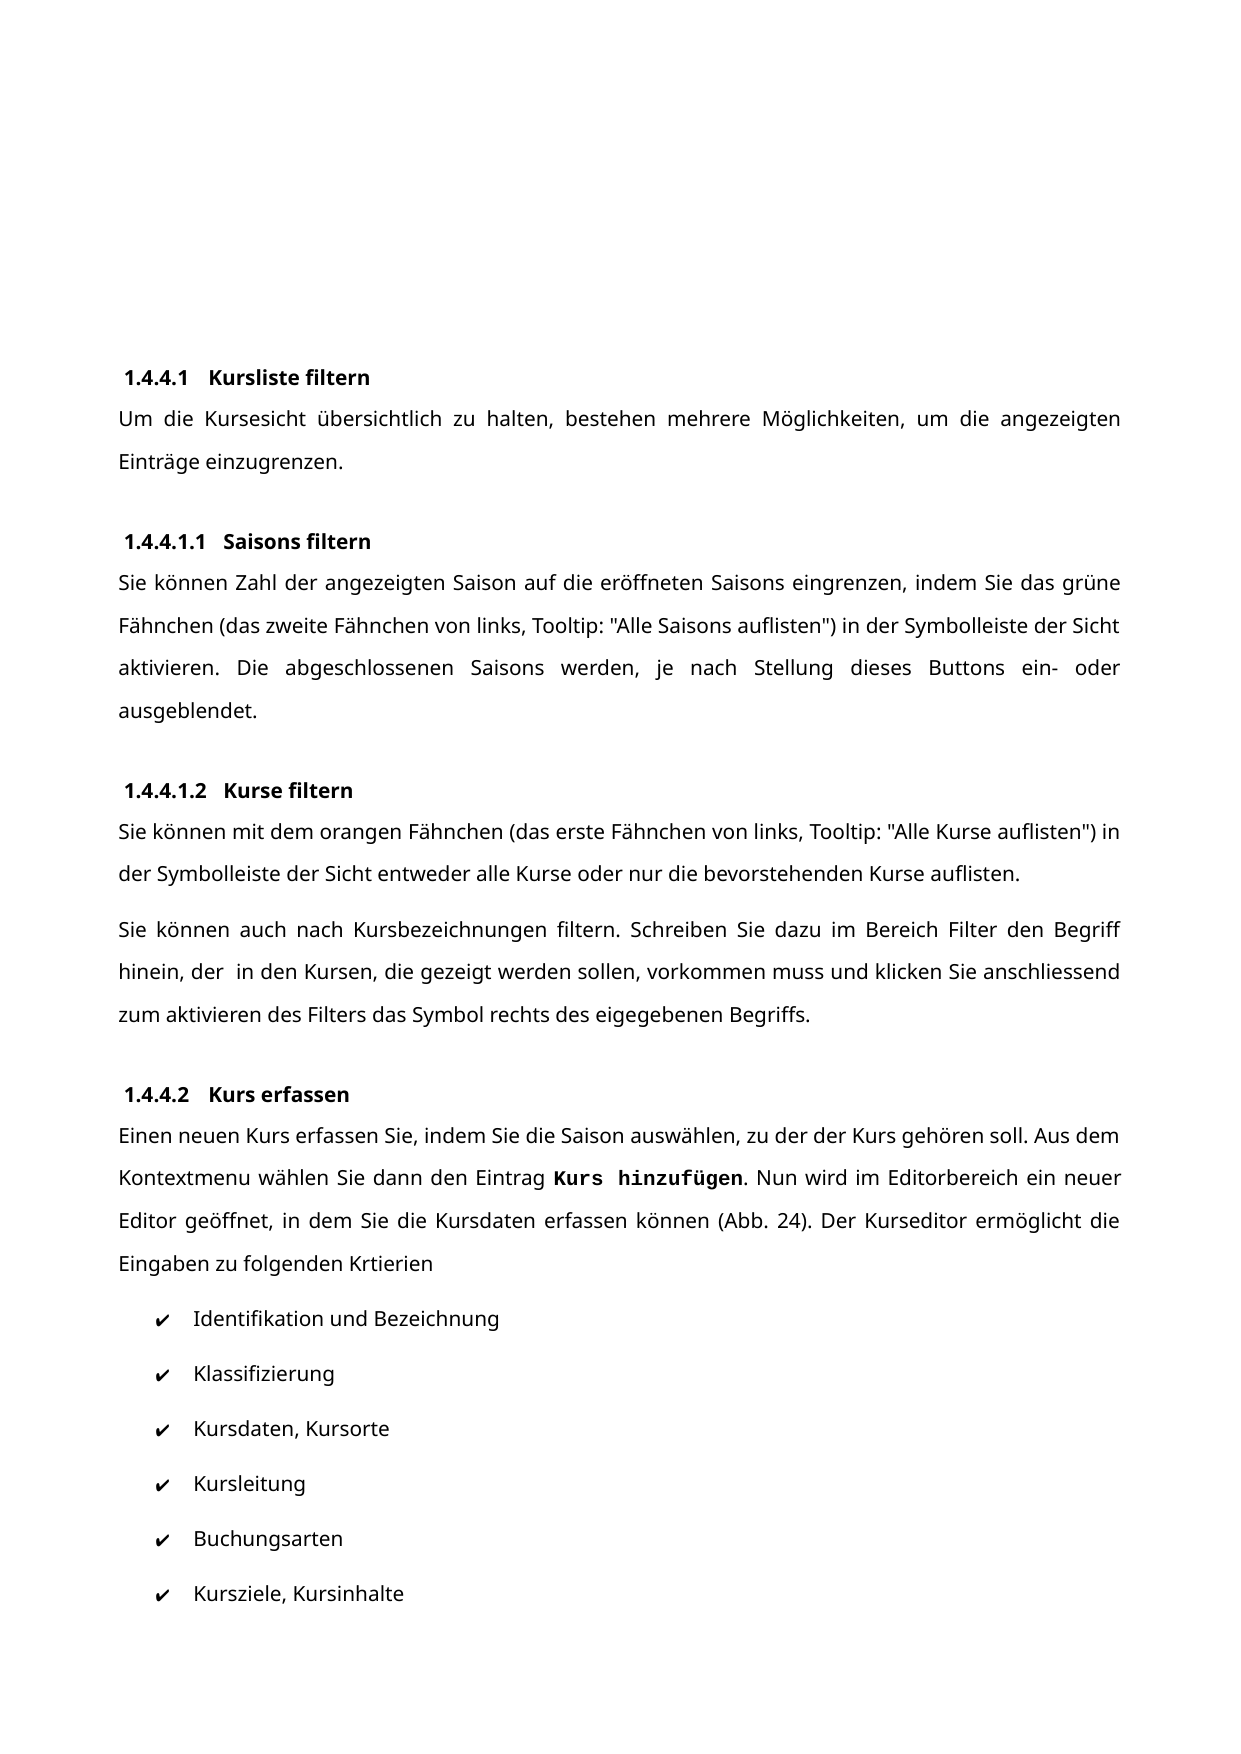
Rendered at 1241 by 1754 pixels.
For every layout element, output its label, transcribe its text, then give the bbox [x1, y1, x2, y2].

list Kursziele, Kursinhalte [156, 1579, 1122, 1608]
list Kursdaten, Kursorte [156, 1414, 1122, 1443]
list Kursleitung [156, 1469, 1122, 1498]
list Identifikation und Bezeichnung [156, 1304, 1122, 1332]
list Buchungsarten [156, 1524, 1122, 1553]
text Sie können auch nach Kursbezeichnungen filtern. Schreiben Sie dazu im Bereich Filter den Begriff hinein, der in den Kursen, die gezeigt werden sollen, vorkommen muss und klicken Sie anschliessend zum aktivieren des Filters das Symbol rechts des eigegebenen Begriffs. [118, 915, 1122, 1028]
text Sie können Zahl der angezeigten Saison auf die eröffneten Saisons eingrenzen, indem Sie das grüne Fähnchen (das zweite Fähnchen von links, Tooltip: "Alle Saisons auflisten") in der Symbolleiste der Sicht aktivieren. Die abgeschlossenen Saisons werden, je nach Stellung dieses Buttons ein- oder ausgeblendet. [118, 568, 1122, 724]
text Einen neuen Kurs erfassen Sie, indem Sie die Saison auswählen, zu der der Kurs gehören soll. Aus dem Kontextmenu wählen Sie dann den Eintrag Kurs hinzufügen. Nun wird im Editorbereich ein neuer Editor geöffnet, in dem Sie die Kursdaten erfassen können (Abb. 24). Der Kurseditor ermöglicht die Eingaben zu folgenden Krtierien [118, 1121, 1122, 1277]
subtitle Kursliste filtern [118, 363, 1122, 392]
subtitle Kurs erfassen [118, 1080, 1122, 1108]
subtitle Saisons filtern [118, 527, 1122, 556]
subtitle Kurse filtern [118, 776, 1122, 804]
text Sie können mit dem orangen Fähnchen (das erste Fähnchen von links, Tooltip: "Alle Kurse auflisten") in der Symbolleiste der Sicht entweder alle Kurse oder nur die bevorstehenden Kurse auflisten. [118, 817, 1122, 888]
text Um die Kursesicht übersichtlich zu halten, bestehen mehrere Möglichkeiten, um die angezeigten Einträge einzugrenzen. [118, 404, 1122, 476]
list Klassifizierung [156, 1359, 1122, 1387]
